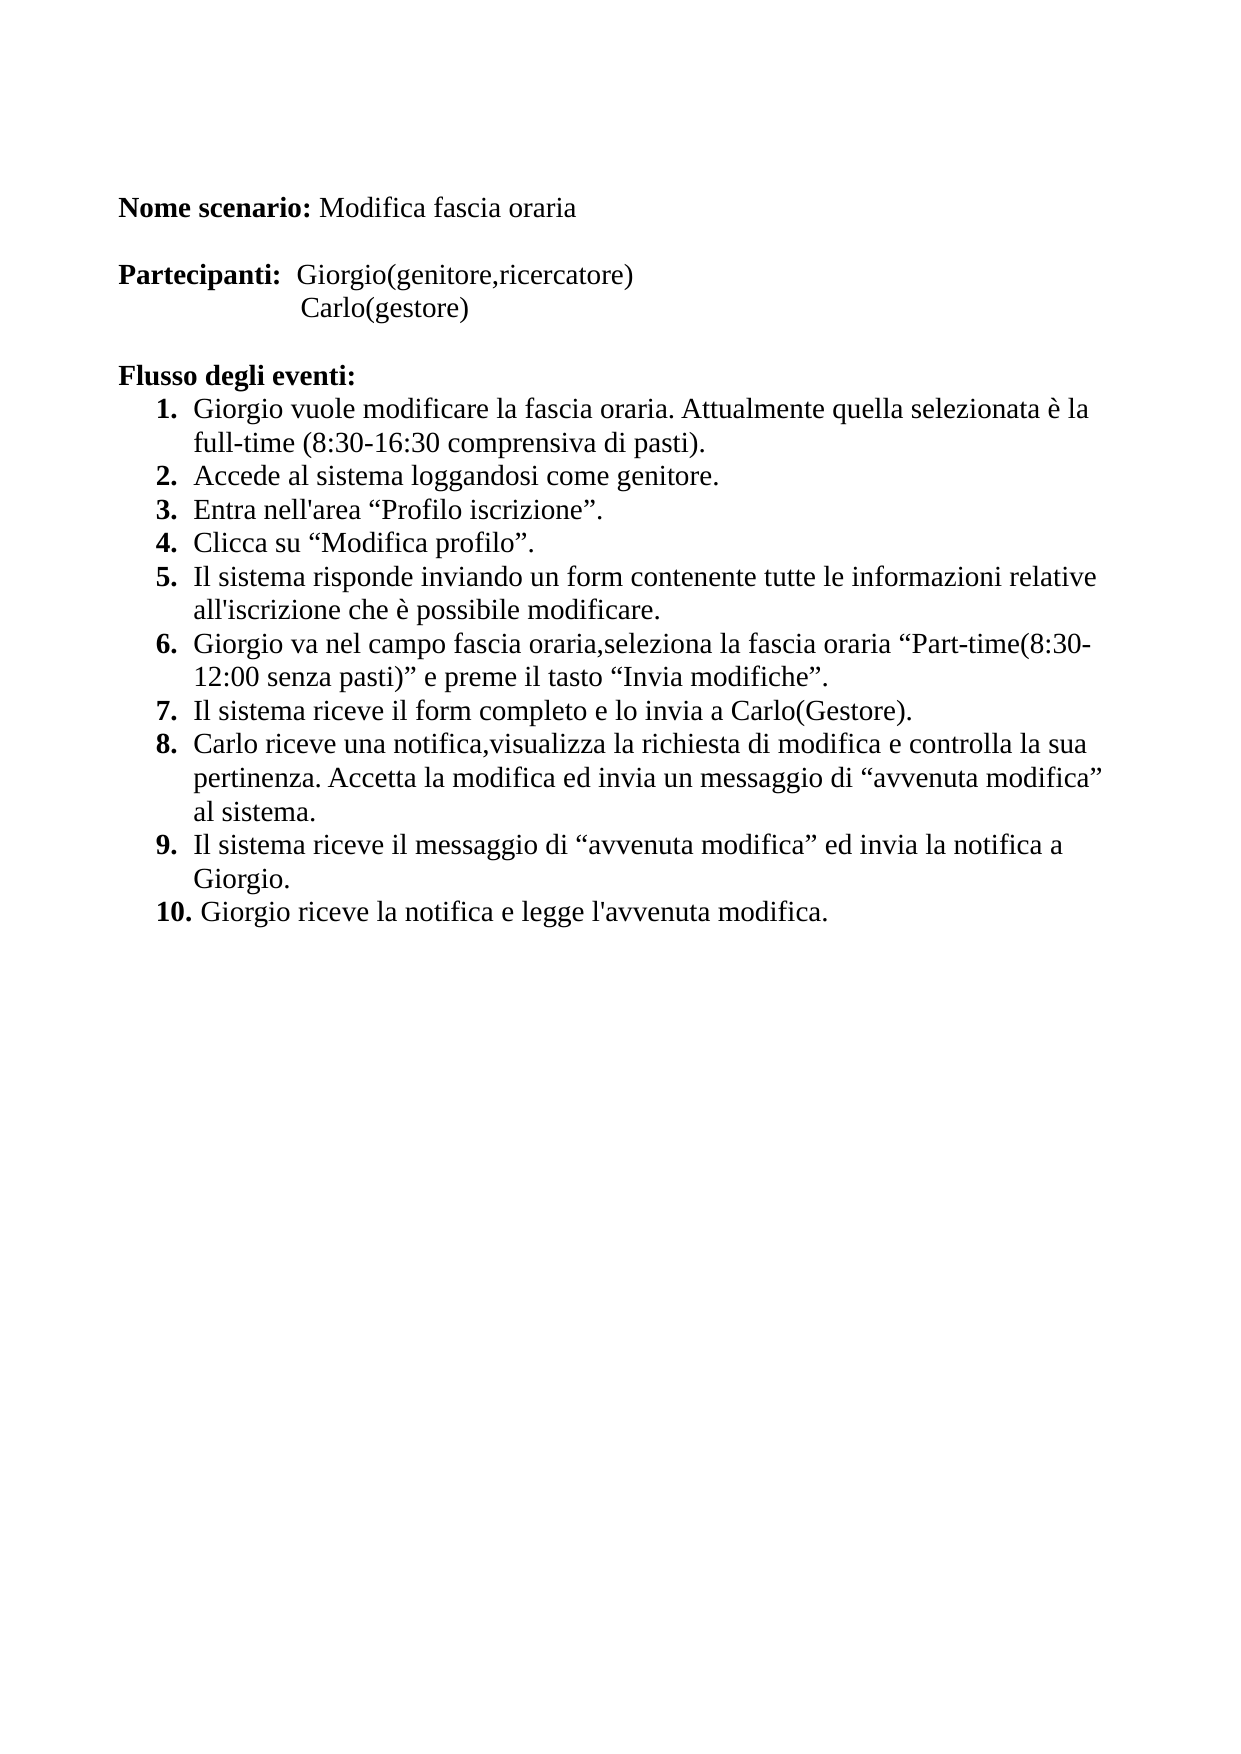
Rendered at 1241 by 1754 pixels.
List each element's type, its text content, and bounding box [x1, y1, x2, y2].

text Partecipanti: Giorgio(genitore,ricercatore) [118, 257, 1122, 291]
list Il sistema risponde inviando un form contenente tutte le informazioni relative all'iscrizione che è possibile modificare. [156, 559, 1122, 626]
list Clicca su “Modifica profilo”. [156, 525, 1122, 559]
list Il sistema riceve il messaggio di “avvenuta modifica” ed invia la notifica a Giorgio. [156, 827, 1122, 894]
list Giorgio va nel campo fascia oraria,seleziona la fascia oraria “Part-time(8:30-12:00 senza pasti)” e preme il tasto “Invia modifiche”. [156, 626, 1122, 693]
list Accede al sistema loggandosi come genitore. [156, 458, 1122, 492]
text Nome scenario: Modifica fascia oraria [118, 190, 1122, 223]
text Flusso degli eventi: [118, 358, 1122, 391]
list Giorgio riceve la notifica e legge l'avvenuta modifica. [156, 894, 1122, 928]
list Entra nell'area “Profilo iscrizione”. [156, 492, 1122, 525]
list Carlo riceve una notifica,visualizza la richiesta di modifica e controlla la sua pertinenza. Accetta la modifica ed invia un messaggio di “avvenuta modifica” al sistema. [156, 727, 1122, 827]
list Il sistema riceve il form completo e lo invia a Carlo(Gestore). [156, 693, 1122, 727]
list Giorgio vuole modificare la fascia oraria. Attualmente quella selezionata è la full-time (8:30-16:30 comprensiva di pasti). [156, 391, 1122, 458]
text Carlo(gestore) [118, 291, 1122, 324]
